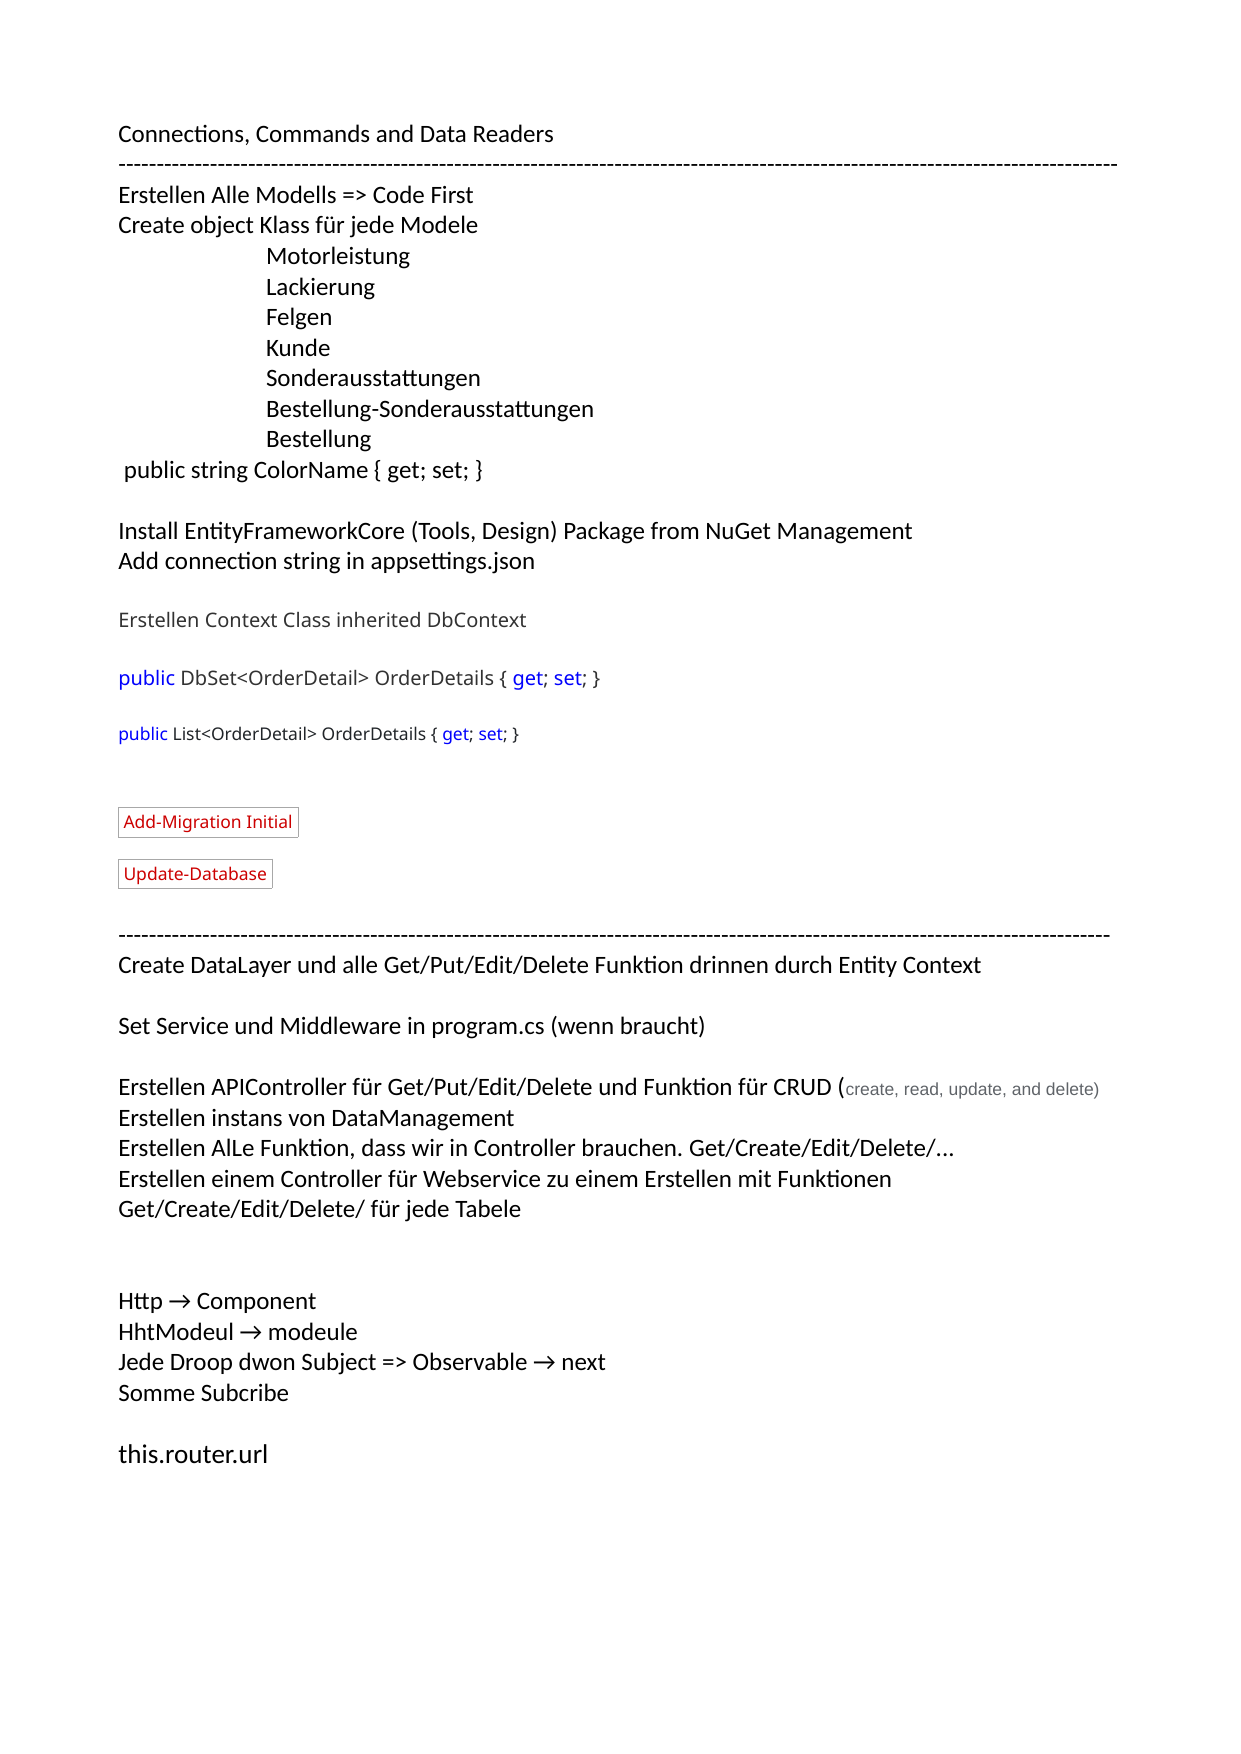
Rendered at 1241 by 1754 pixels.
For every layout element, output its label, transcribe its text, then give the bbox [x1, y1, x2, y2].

text [299, 807, 1122, 837]
text HhtModeul → modeule [118, 1316, 1122, 1346]
text this.router.url [118, 1438, 1122, 1471]
text Erstellen AlLe Funktion, dass wir in Controller brauchen. Get/Create/Edit/Delete/... [118, 1132, 1122, 1163]
text Erstellen Context Class inherited DbContext [118, 606, 1122, 634]
text Add connection string in appsettings.json [118, 545, 1122, 576]
text Lackierung [118, 271, 1122, 301]
text Connections, Commands and Data Readers [118, 118, 1122, 149]
text Erstellen APIController für Get/Put/Edit/Delete und Funktion für CRUD (create, read, update, and delete) [118, 1071, 1122, 1102]
text Kunde [118, 332, 1122, 362]
text Motorleistung [118, 240, 1122, 271]
text public DbSet<OrderDetail> OrderDetails { get; set; } [118, 664, 1122, 692]
text public List<OrderDetail> OrderDetails { get; set; } [118, 722, 1122, 746]
text Add-Migration Initial [119, 808, 298, 837]
text Felgen [118, 301, 1122, 332]
text Sonderausstattungen [118, 362, 1122, 393]
text Erstellen Alle Modells => Code First [118, 179, 1122, 210]
text Somme Subcribe [118, 1377, 1122, 1407]
text ----------------------------------------------------------------------------------------------------------------------------------- [118, 149, 1122, 179]
text ---------------------------------------------------------------------------------------------------------------------------------- [118, 919, 1122, 949]
text Erstellen instans von DataManagement [118, 1102, 1122, 1132]
text Set Service und Middleware in program.cs (wenn braucht) [118, 1010, 1122, 1041]
text Bestellung-Sonderausstattungen [118, 393, 1122, 423]
text Bestellung [118, 423, 1122, 454]
text public string ColorName { get; set; } [118, 454, 1122, 484]
text Update-Database [118, 856, 1122, 888]
text Create DataLayer und alle Get/Put/Edit/Delete Funktion drinnen durch Entity Context [118, 949, 1122, 980]
text Create object Klass für jede Modele [118, 210, 1122, 240]
text Jede Droop dwon Subject => Observable → next [118, 1346, 1122, 1377]
text Install EntityFrameworkCore (Tools, Design) Package from NuGet Management [118, 515, 1122, 545]
text Erstellen einem Controller für Webservice zu einem Erstellen mit Funktionen Get/Create/Edit/Delete/ für jede Tabele [118, 1163, 1122, 1224]
text Http → Component [118, 1285, 1122, 1316]
